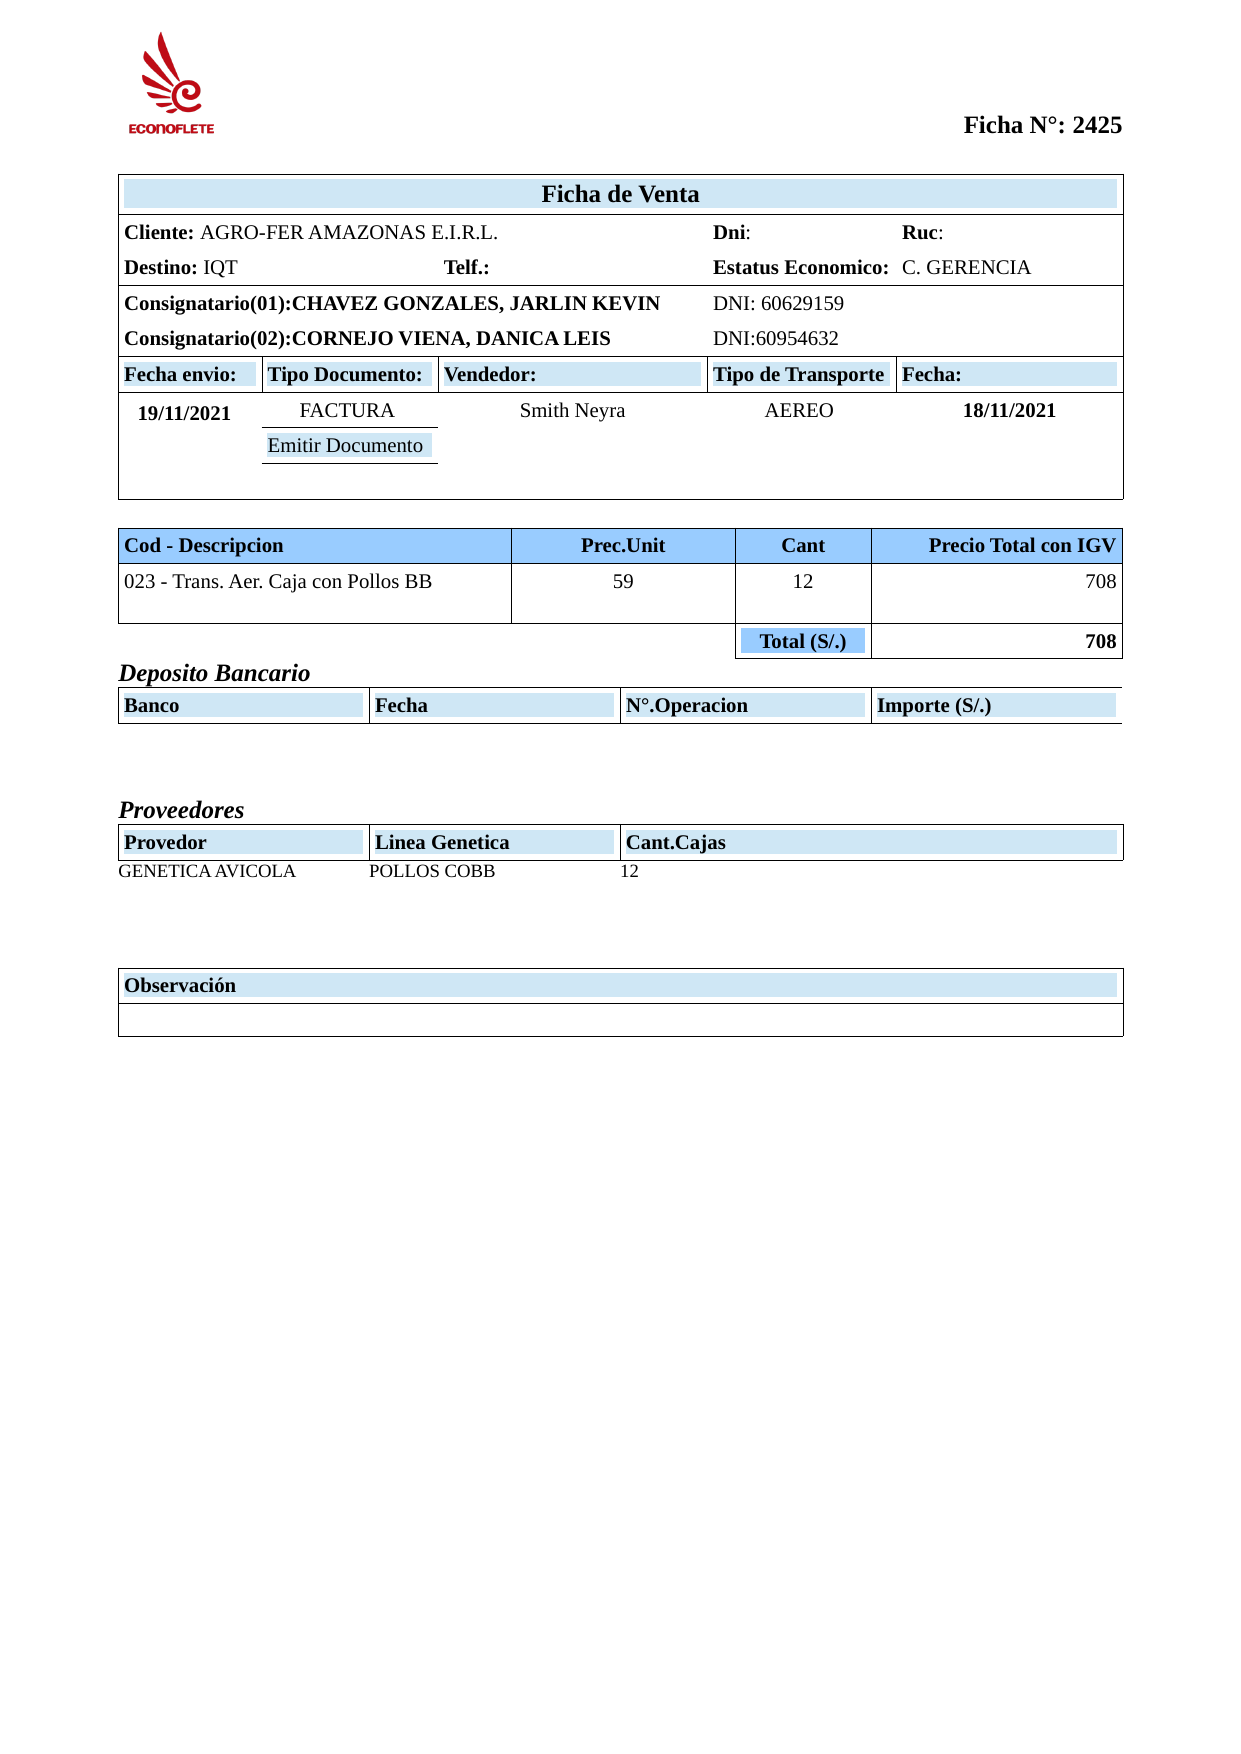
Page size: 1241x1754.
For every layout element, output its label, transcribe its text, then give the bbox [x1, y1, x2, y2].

table_cell 023 - Trans. Aer. Caja con Pollos BB [119, 564, 511, 623]
table_header Prec.Unit [512, 529, 735, 563]
table_cell [118, 624, 511, 658]
table_cell Smith Neyra [438, 393, 707, 498]
table_cell Destino: IQT [119, 249, 438, 285]
table_cell [118, 747, 369, 771]
table_header Precio Total con IGV [872, 529, 1122, 563]
table_cell Emitir Documento [262, 428, 438, 463]
table_cell POLLOS COBB [369, 861, 620, 881]
table_cell AEREO [707, 393, 896, 498]
table_header Banco [119, 688, 369, 723]
table_cell Ruc: [896, 215, 1123, 249]
table_cell [118, 924, 369, 946]
table_cell [369, 747, 620, 771]
table_header Cant.Cajas [621, 825, 1123, 859]
table_cell Estatus Economico: [707, 249, 896, 285]
table_cell Vendedor: [439, 357, 707, 392]
table_cell [369, 946, 620, 967]
table_header Cod - Descripcion [119, 529, 511, 563]
table_cell [118, 946, 369, 967]
table_cell Tipo Documento: [263, 357, 438, 392]
table_cell 59 [512, 564, 735, 623]
table_header Linea Genetica [370, 825, 620, 859]
table_cell Consignatario(02):CORNEJO VIENA, DANICA LEIS [119, 321, 707, 356]
table_cell DNI:60954632 [707, 321, 1123, 356]
table_cell Total (S/.) [736, 624, 871, 658]
table_cell DNI: 60629159 [707, 286, 1123, 321]
table_cell Dni: [707, 215, 896, 249]
table_cell 708 [872, 564, 1122, 623]
table_header Ficha de Venta [119, 175, 1123, 214]
table_header N°.Operacion [621, 688, 871, 723]
table_cell [620, 771, 871, 795]
table_cell [369, 771, 620, 795]
table_cell Tipo de Transporte [708, 357, 896, 392]
text Deposito Bancario [118, 658, 1122, 687]
table_cell [262, 464, 438, 498]
table_cell Fecha: [897, 357, 1123, 392]
table_cell Consignatario(01):CHAVEZ GONZALES, JARLIN KEVIN [119, 286, 707, 321]
table_cell Telf.: [438, 249, 707, 285]
text Proveedores [118, 795, 1122, 824]
table_cell [871, 771, 1122, 795]
table_cell [369, 881, 620, 903]
picture [118, 31, 225, 134]
table_header Cant [736, 529, 871, 563]
table_cell GENETICA AVICOLA [118, 861, 369, 881]
table_cell [620, 747, 871, 771]
table_cell [369, 903, 620, 924]
table_cell [620, 881, 1123, 903]
table_cell [620, 903, 1123, 924]
table_cell [871, 724, 1122, 747]
table_cell [119, 1004, 1123, 1036]
table_cell 18/11/2021 [896, 393, 1123, 498]
table_header Fecha [370, 688, 620, 723]
table_cell C. GERENCIA [896, 249, 1123, 285]
table_cell 12 [620, 861, 1123, 881]
table_cell 12 [736, 564, 871, 623]
table_cell [118, 881, 369, 903]
table_cell [620, 724, 871, 747]
table_cell [511, 624, 735, 658]
table_header Provedor [119, 825, 369, 859]
table_cell [369, 924, 620, 946]
table_cell 708 [872, 624, 1122, 658]
table_header Observación [119, 969, 1123, 1003]
table_header Importe (S/.) [872, 688, 1122, 723]
table_cell FACTURA [262, 393, 438, 427]
table_cell Fecha envio: [119, 357, 262, 392]
table_cell [118, 771, 369, 795]
table_cell Cliente: AGRO-FER AMAZONAS E.I.R.L. [119, 215, 707, 249]
table_cell [620, 946, 1123, 967]
table_cell [369, 724, 620, 747]
table_cell [620, 924, 1123, 946]
table_cell [118, 903, 369, 924]
table_cell [871, 747, 1122, 771]
table_cell 19/11/2021 [119, 393, 262, 498]
table_cell [118, 724, 369, 747]
